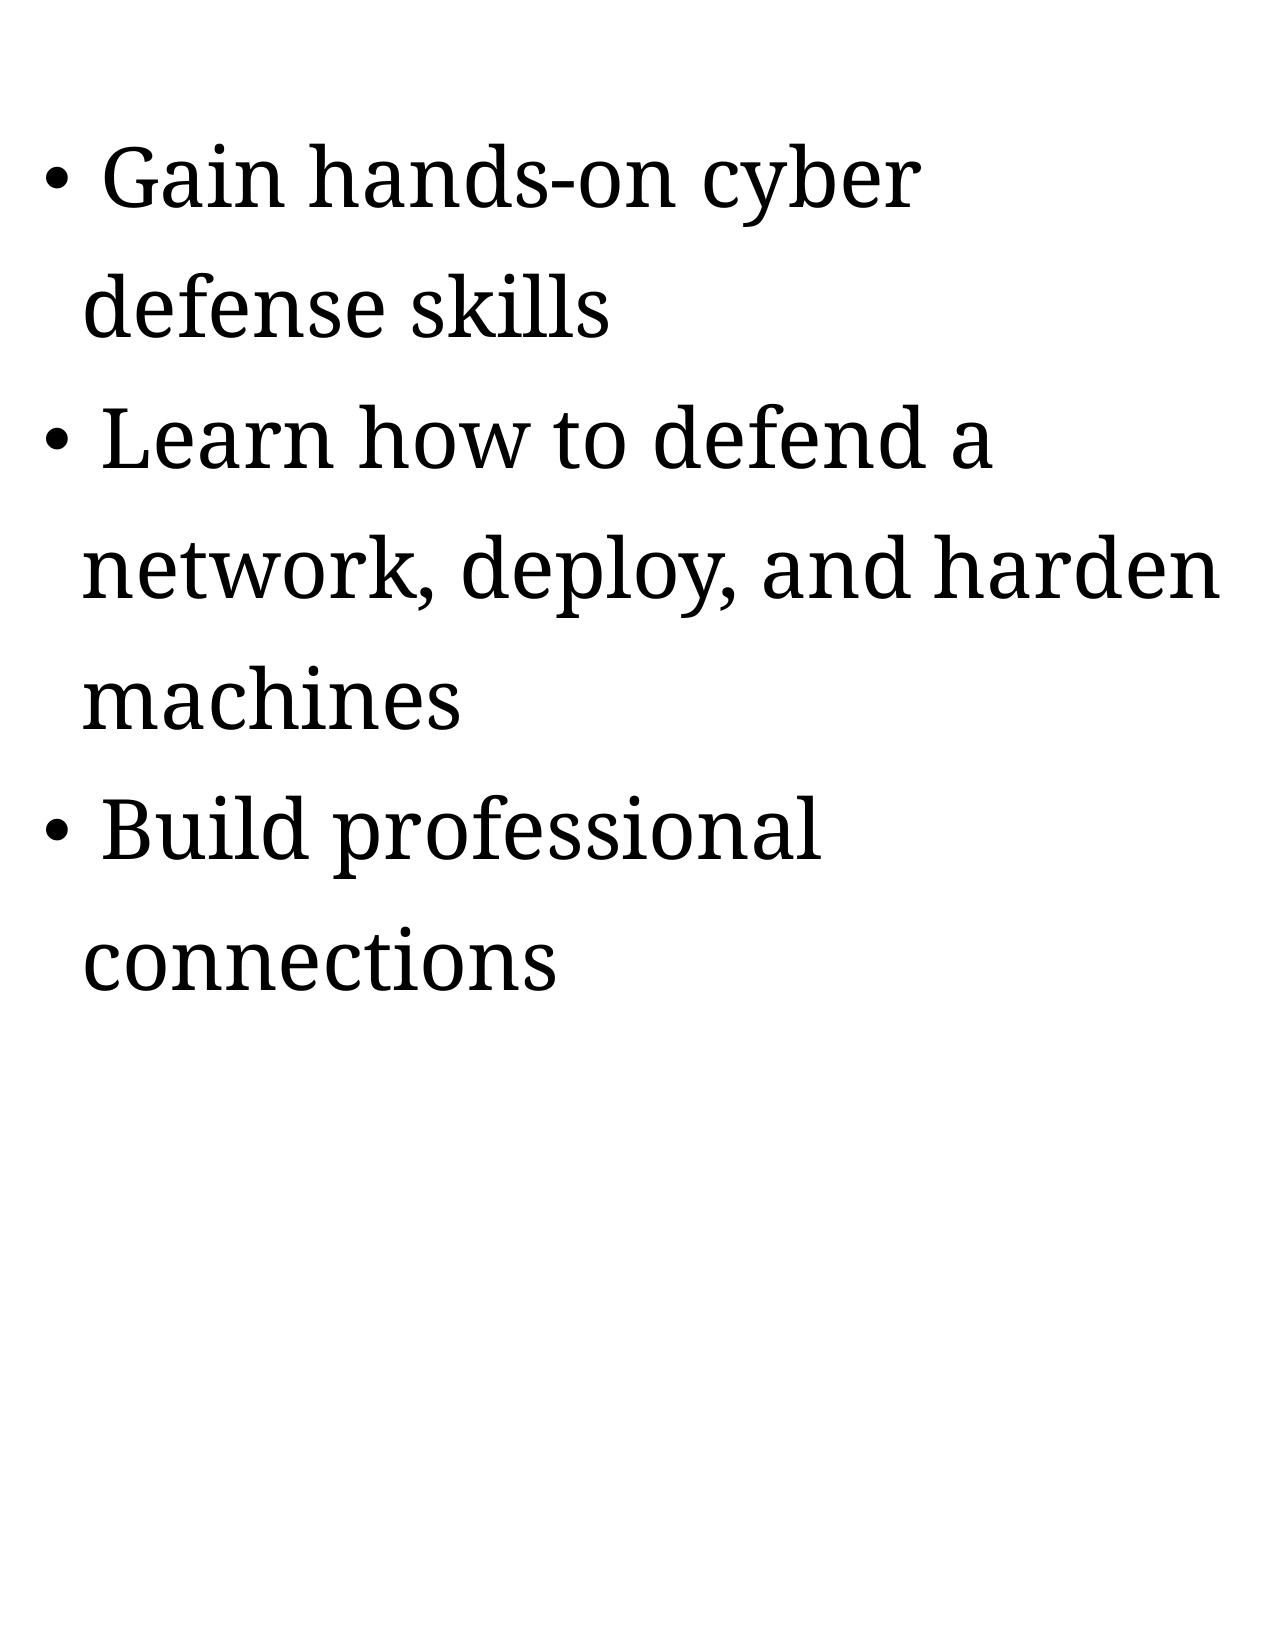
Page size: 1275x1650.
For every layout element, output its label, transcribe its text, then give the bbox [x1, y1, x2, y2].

list Gain hands-on cyber defense skills [44, 118, 1224, 362]
list Learn how to defend a network, deploy, and harden machines [44, 379, 1224, 754]
list Build professional connections [44, 771, 1224, 1015]
